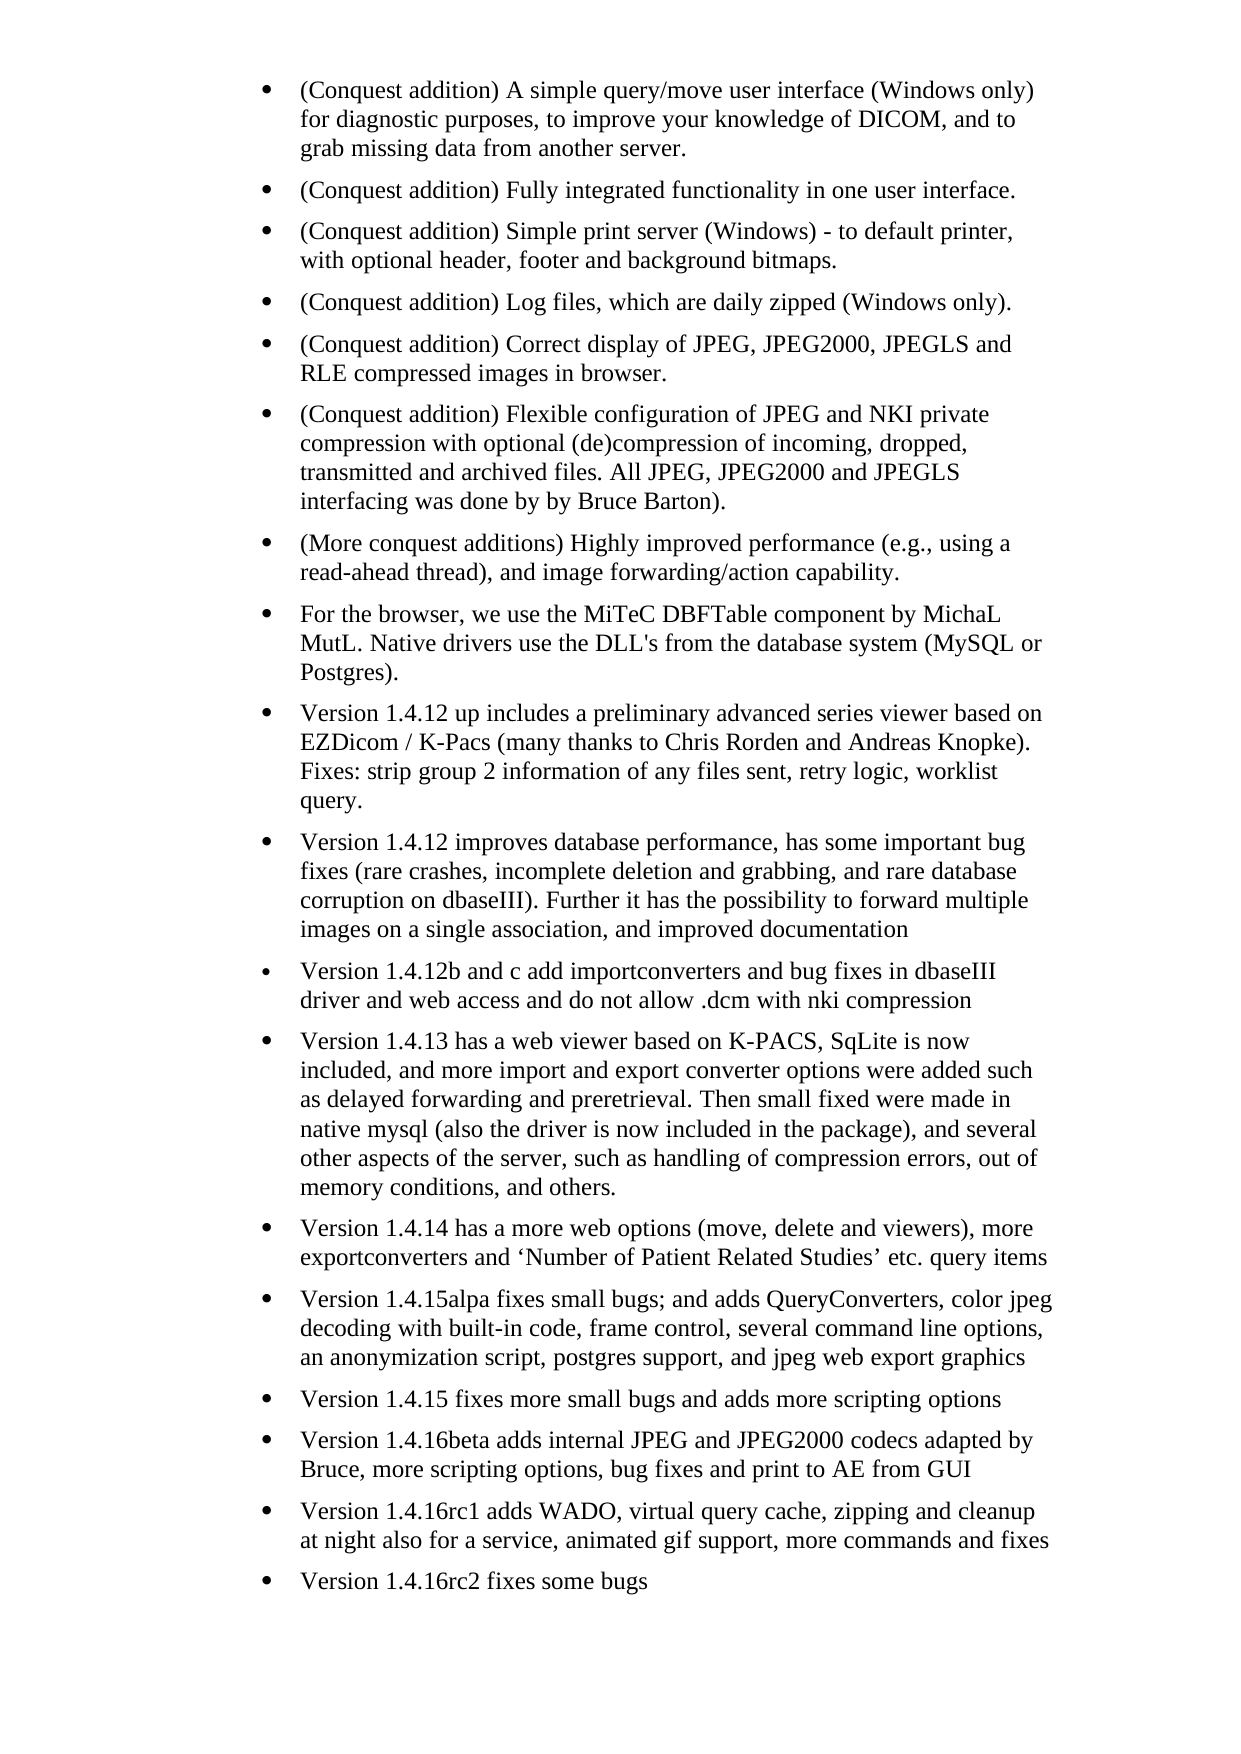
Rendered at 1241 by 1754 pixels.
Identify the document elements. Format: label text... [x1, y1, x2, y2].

list Version 1.4.15alpa fixes small bugs; and adds QueryConverters, color jpeg decoding with built-in code, frame control, several command line options, an anonymization script, postgres support, and jpeg web export graphics [262, 1284, 1053, 1371]
list For the browser, we use the MiTeC DBFTable component by MichaL MutL. Native drivers use the DLL's from the database system (MySQL or Postgres). [262, 598, 1053, 686]
list (Conquest addition) Log files, which are daily zipped (Windows only). [262, 287, 1053, 316]
list Version 1.4.16rc1 adds WADO, virtual query cache, zipping and cleanup at night also for a service, animated gif support, more commands and fixes [262, 1496, 1053, 1554]
list Version 1.4.12 up includes a preliminary advanced series viewer based on EZDicom / K-Pacs (many thanks to Chris Rorden and Andreas Knopke). Fixes: strip group 2 information of any files sent, retry logic, worklist query. [262, 698, 1053, 814]
list Version 1.4.15 fixes more small bugs and adds more scripting options [262, 1383, 1053, 1412]
list (More conquest additions) Highly improved performance (e.g., using a read-ahead thread), and image forwarding/action capability. [262, 528, 1053, 586]
list (Conquest addition) Correct display of JPEG, JPEG2000, JPEGLS and RLE compressed images in browser. [262, 328, 1053, 387]
list Version 1.4.12 improves database performance, has some important bug fixes (rare crashes, incomplete deletion and grabbing, and rare database corruption on dbaseIII). Further it has the possibility to forward multiple images on a single association, and improved documentation [262, 827, 1053, 943]
list (Conquest addition) Simple print server (Windows) - to default printer, with optional header, footer and background bitmaps. [262, 216, 1053, 274]
list Version 1.4.14 has a more web options (move, delete and viewers), more exportconverters and ‘Number of Patient Related Studies’ etc. query items [262, 1213, 1053, 1271]
list Version 1.4.16beta adds internal JPEG and JPEG2000 codecs adapted by Bruce, more scripting options, bug fixes and print to AE from GUI [262, 1425, 1053, 1483]
list Version 1.4.16rc2 fixes some bugs [262, 1566, 1053, 1595]
list Version 1.4.12b and c add importconverters and bug fixes in dbaseIII driver and web access and do not allow .dcm with nki compression [262, 956, 1053, 1014]
list (Conquest addition) Fully integrated functionality in one user interface. [262, 175, 1053, 204]
list (Conquest addition) A simple query/move user interface (Windows only) for diagnostic purposes, to improve your knowledge of DICOM, and to grab missing data from another server. [262, 75, 1053, 162]
list (Conquest addition) Flexible configuration of JPEG and NKI private compression with optional (de)compression of incoming, dropped, transmitted and archived files. All JPEG, JPEG2000 and JPEGLS interfacing was done by by Bruce Barton). [262, 399, 1053, 515]
list Version 1.4.13 has a web viewer based on K-PACS, SqLite is now included, and more import and export converter options were added such as delayed forwarding and preretrieval. Then small fixed were made in native mysql (also the driver is now included in the package), and several other aspects of the server, such as handling of compression errors, out of memory conditions, and others. [262, 1026, 1053, 1201]
